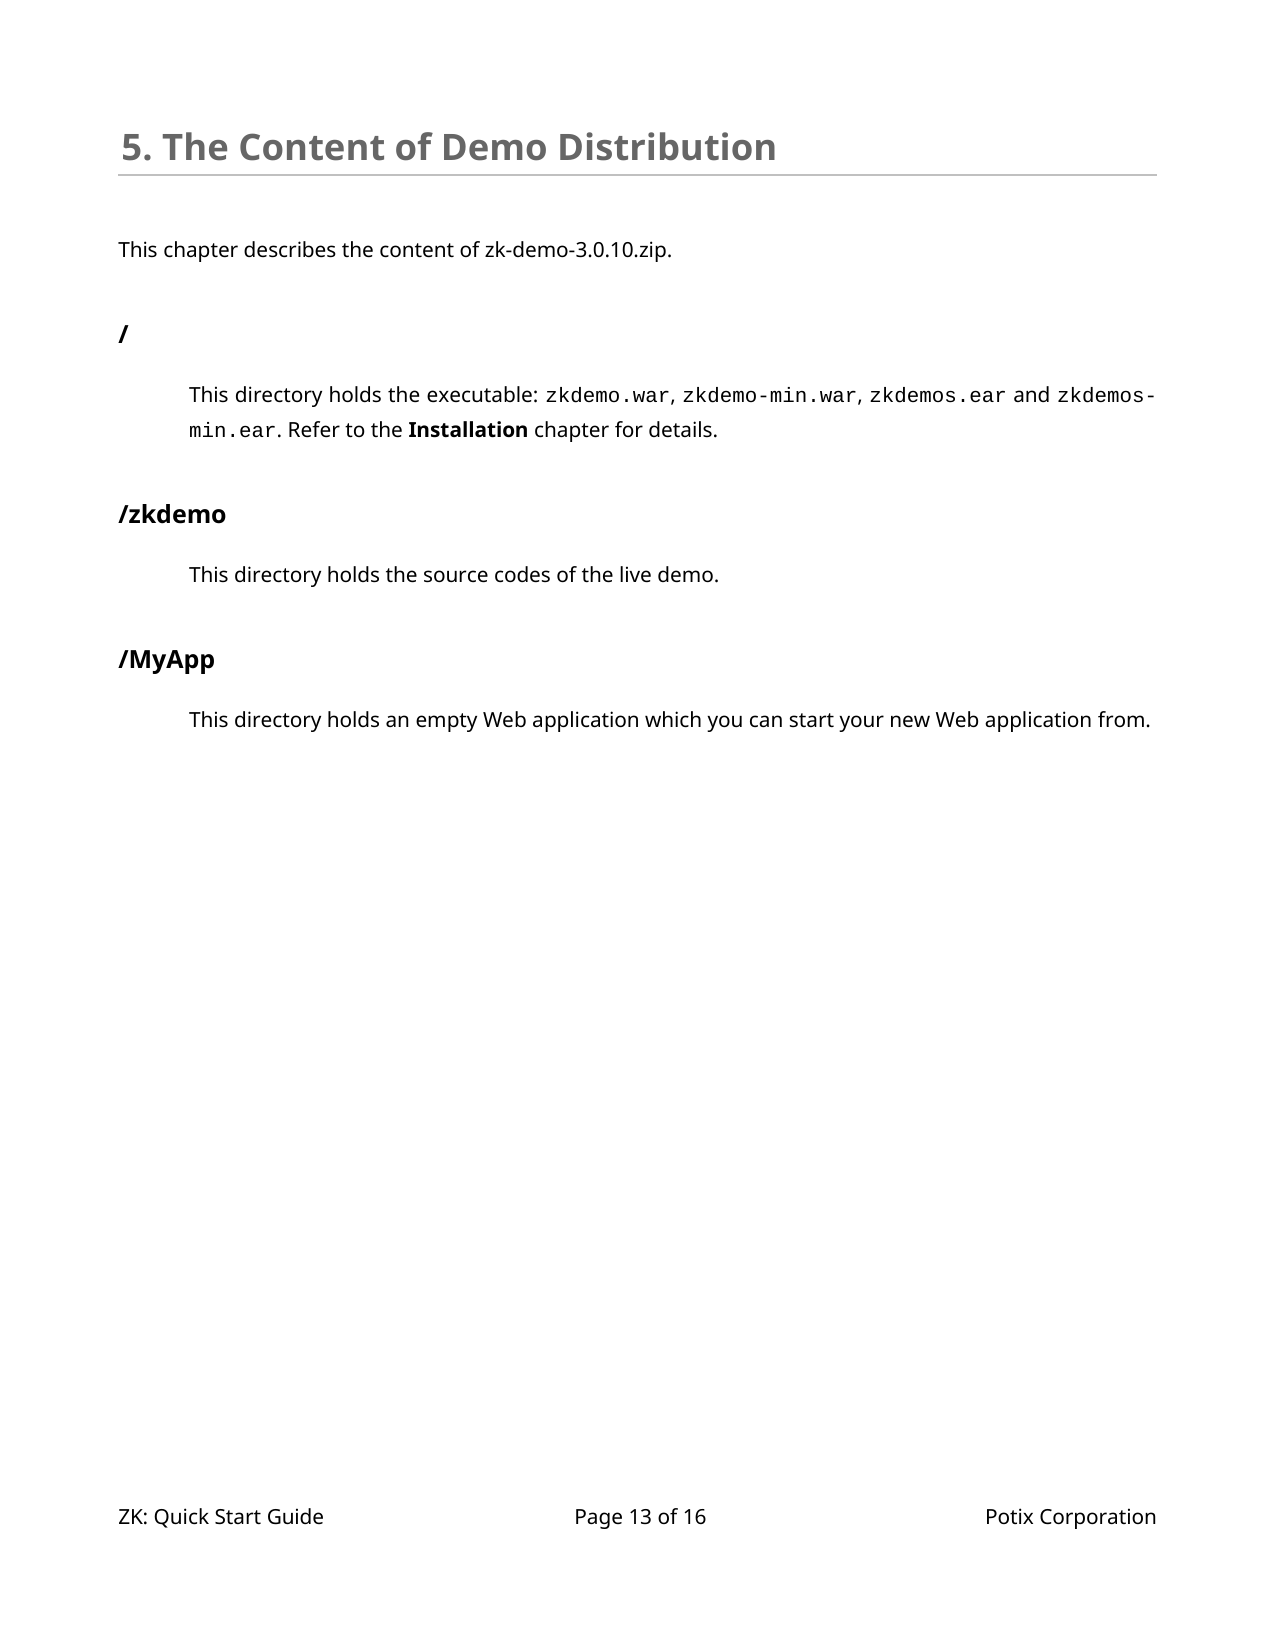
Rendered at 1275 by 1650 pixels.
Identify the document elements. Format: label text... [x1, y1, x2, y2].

subtitle /MyApp [118, 642, 1157, 676]
text This directory holds the executable: zkdemo.war, zkdemo-min.war, zkdemos.ear and zkdemos-min.ear. Refer to the Installation chapter for details. [189, 380, 1157, 444]
subtitle / [118, 316, 1157, 350]
text This directory holds an empty Web application which you can start your new Web application from. [189, 705, 1157, 733]
subtitle 5. The Content of Demo Distribution [118, 118, 1157, 174]
text This directory holds the source codes of the live demo. [189, 560, 1157, 588]
subtitle /zkdemo [118, 497, 1157, 531]
text This chapter describes the content of zk-demo-3.0.10.zip. [118, 235, 1157, 263]
